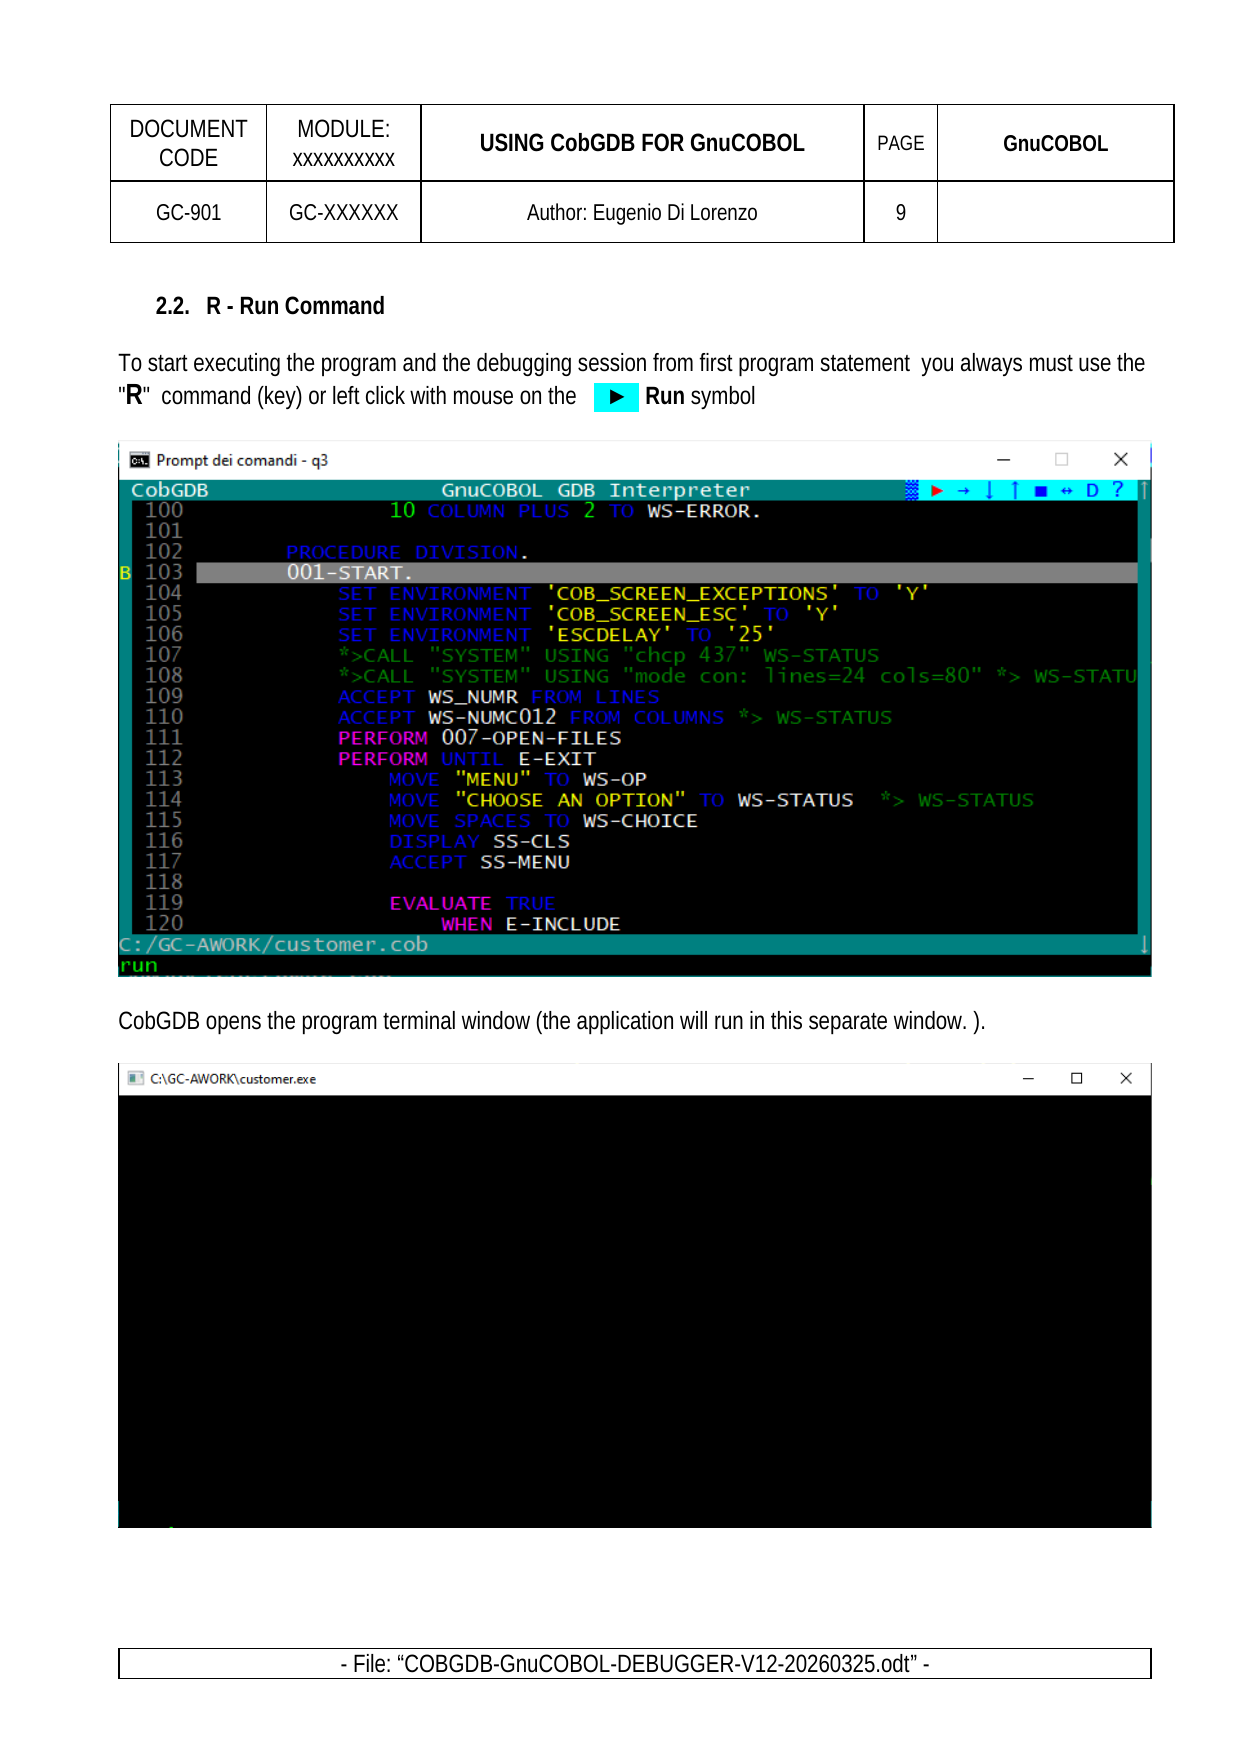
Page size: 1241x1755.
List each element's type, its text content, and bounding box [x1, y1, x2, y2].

picture [118, 1063, 1152, 1528]
text "R" command (key) or left click with mouse on the ► Run symbol [118, 377, 1152, 412]
picture [118, 440, 1152, 977]
subtitle R - Run Command [156, 291, 1152, 319]
text CobGDB opens the program terminal window (the application will run in this separate window. ). [118, 1006, 1152, 1034]
text To start executing the program and the debugging session from first program statement you always must use the [118, 348, 1152, 377]
